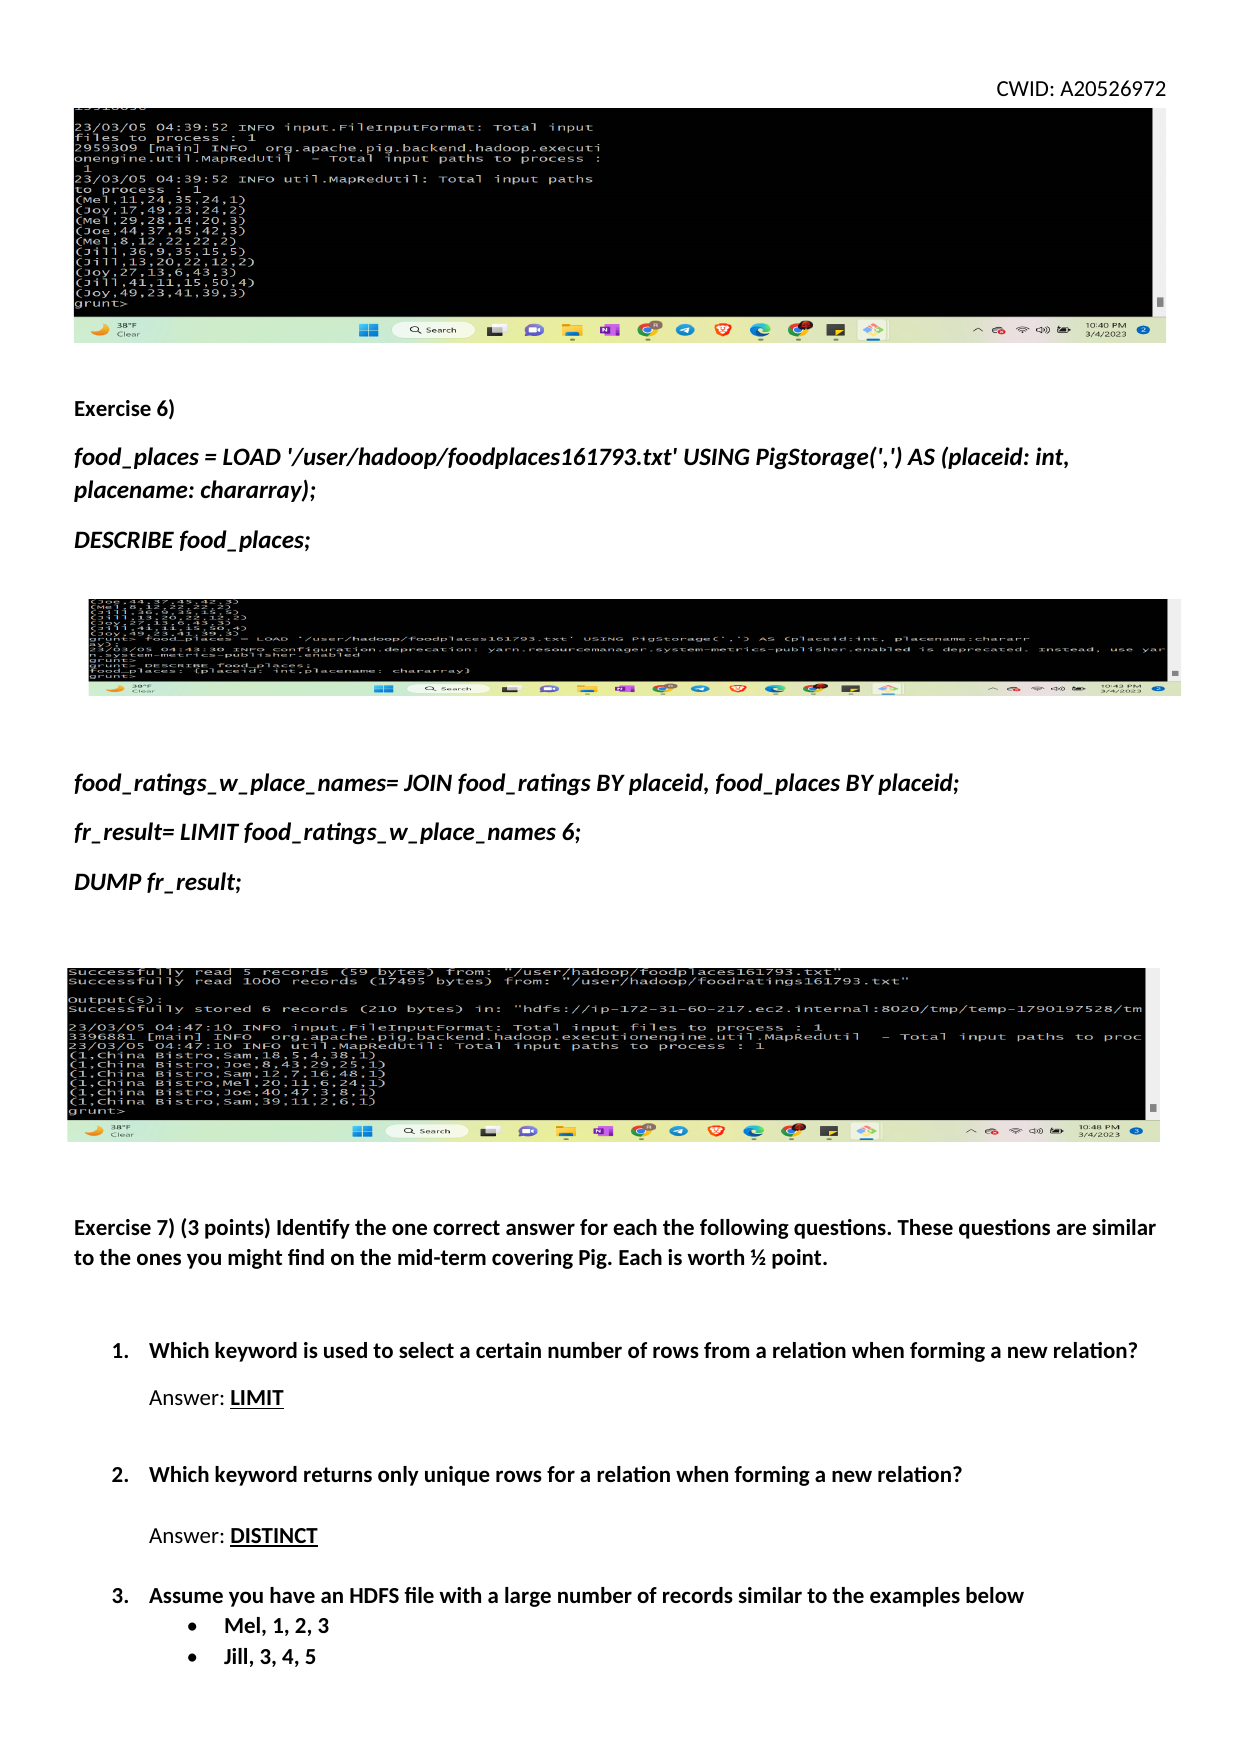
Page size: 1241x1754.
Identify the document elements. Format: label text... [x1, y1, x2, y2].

list Answer: DISTINCT [149, 1521, 1166, 1549]
text DUMP fr_result; [74, 866, 1166, 896]
list Assume you have an HDFS file with a large number of records similar to the examples below [111, 1581, 1166, 1609]
list Which keyword is used to select a certain number of rows from a relation when forming a new relation? [111, 1337, 1166, 1365]
text food_ratings_w_place_names= JOIN food_ratings BY placeid, food_places BY placeid; [74, 767, 1166, 797]
text Answer: LIMIT [74, 1383, 1166, 1412]
text Exercise 6) [74, 394, 1166, 422]
list Jill, 3, 4, 5 [186, 1642, 1166, 1670]
list Mel, 1, 2, 3 [186, 1612, 1166, 1640]
list Which keyword returns only unique rows for a relation when forming a new relation? [111, 1461, 1166, 1489]
picture [73, 108, 1167, 342]
text DESCRIBE food_places; [74, 524, 1166, 554]
text Exercise 7) (3 points) Identify the one correct answer for each the following questions. These questions are similar to the ones you might find on the mid-term covering Pig. Each is worth ½ point. [74, 1213, 1166, 1271]
text fr_result= LIMIT food_ratings_w_place_names 6; [74, 816, 1166, 847]
text food_places = LOAD '/user/hadoop/foodplaces161793.txt' USING PigStorage(',') AS (placeid: int, placename: chararray); [74, 441, 1166, 505]
